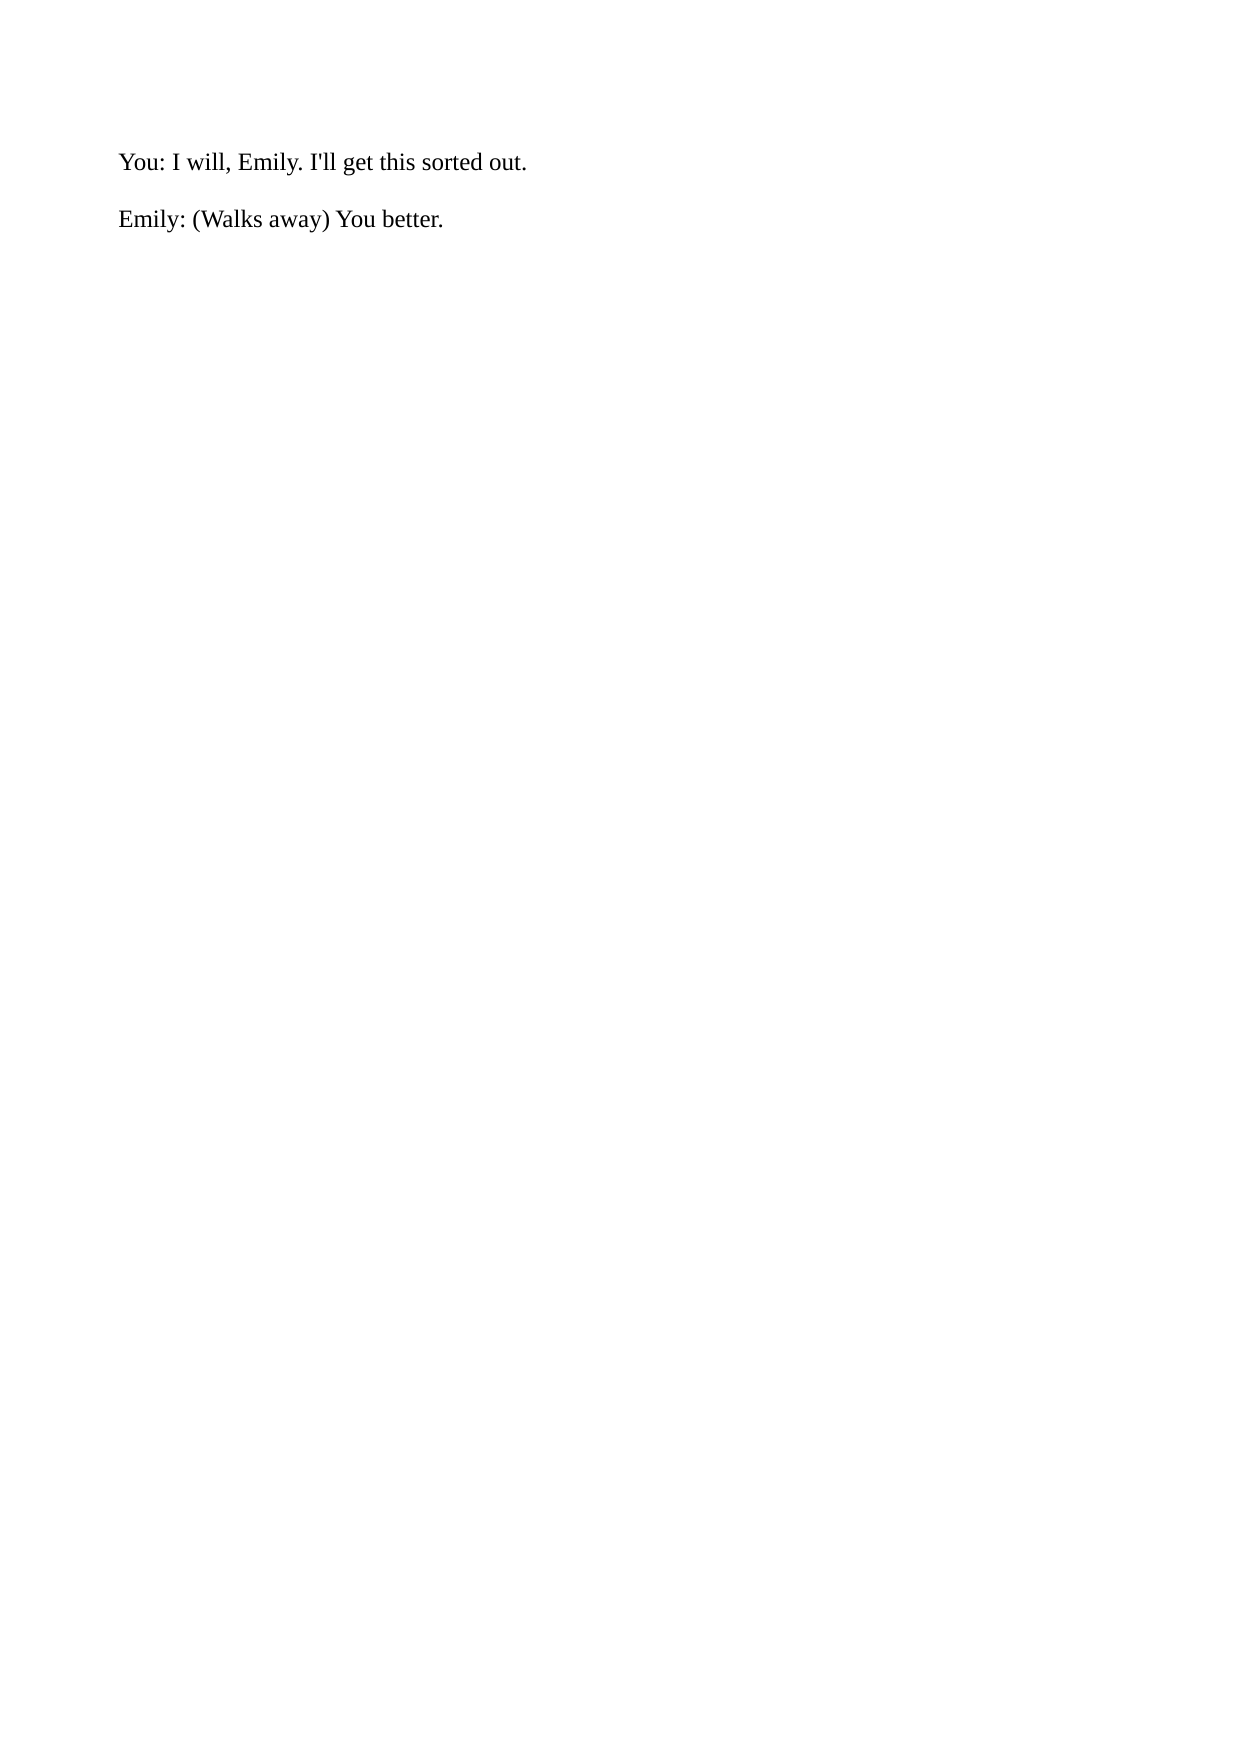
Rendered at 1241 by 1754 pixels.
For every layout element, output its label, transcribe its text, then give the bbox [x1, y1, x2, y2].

text Emily: (Walks away) You better. [118, 204, 1122, 233]
text You: I will, Emily. I'll get this sorted out. [118, 147, 1122, 176]
